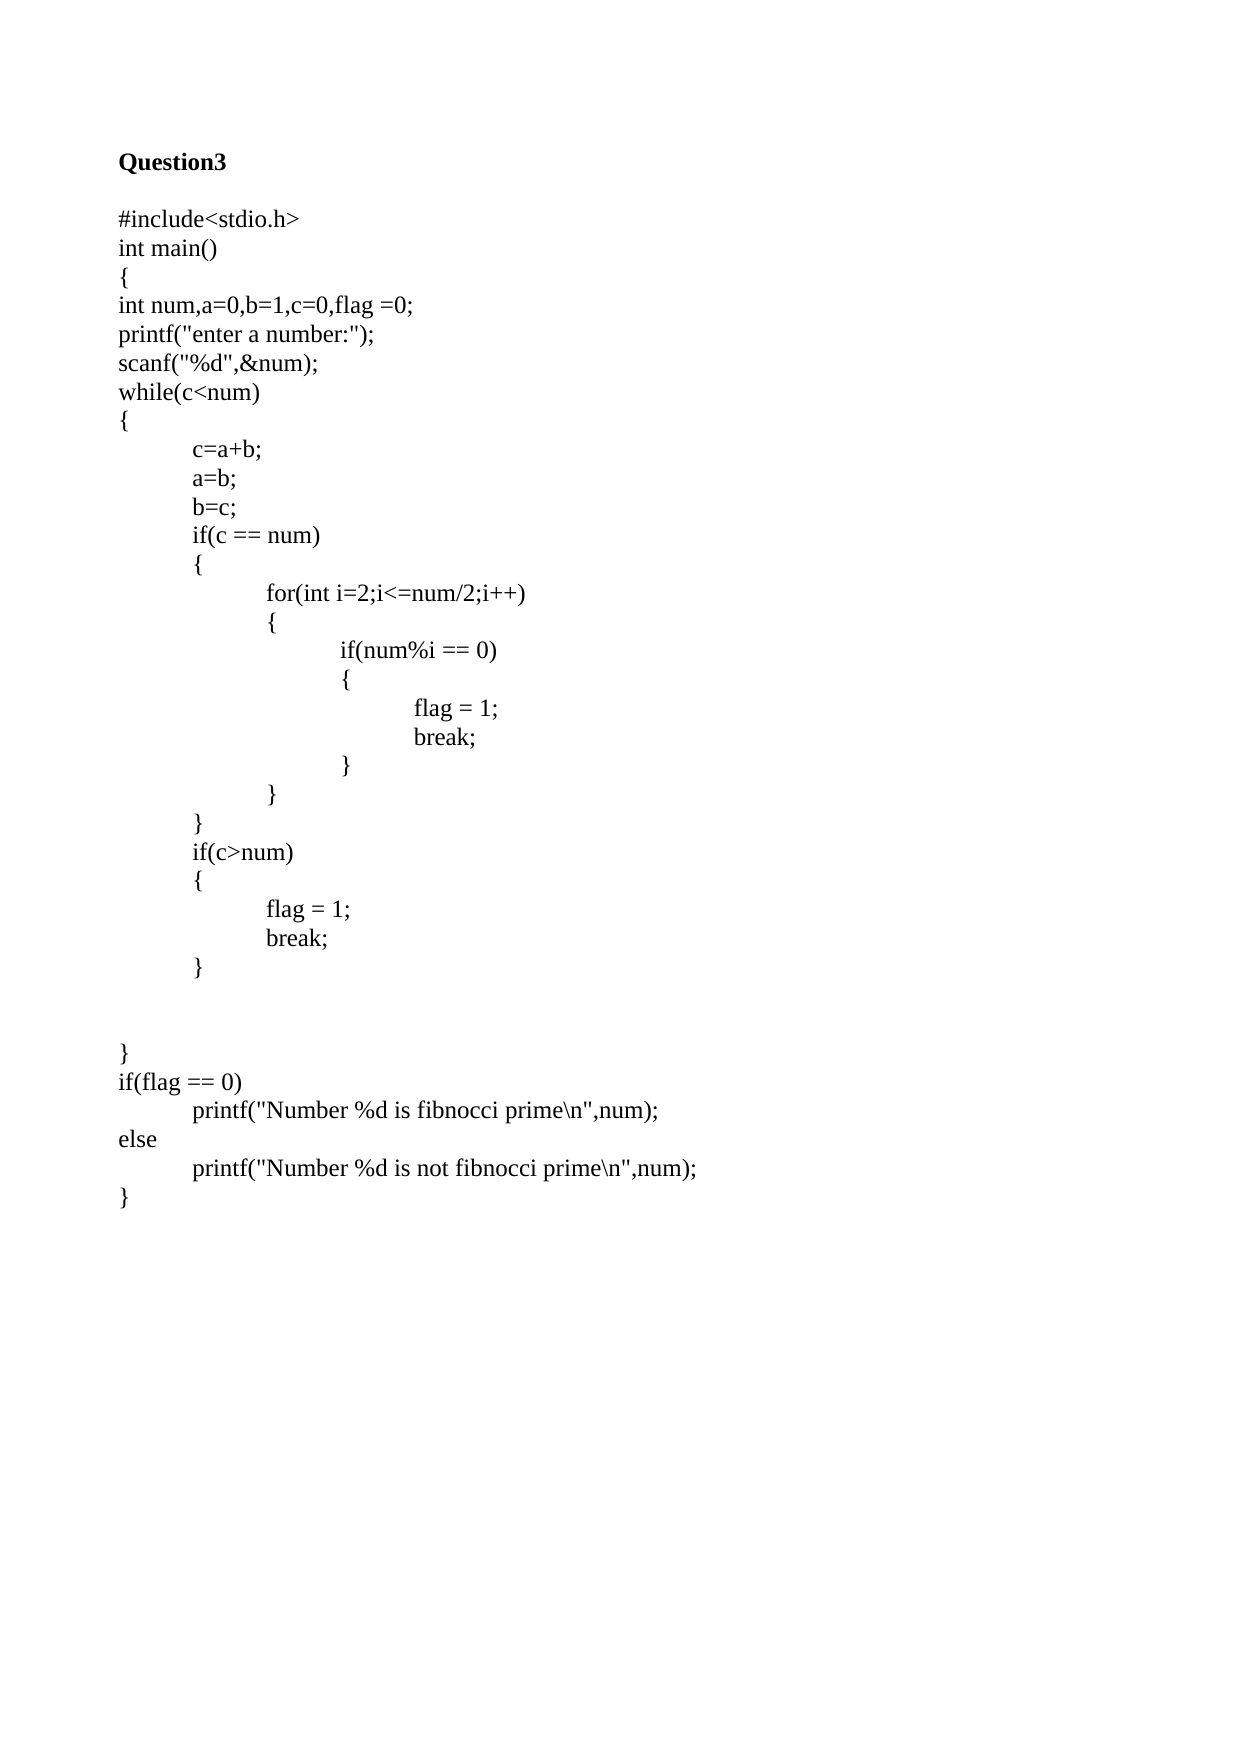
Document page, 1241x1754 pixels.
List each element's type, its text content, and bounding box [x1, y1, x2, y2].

text } [118, 751, 1122, 779]
text { [118, 607, 1122, 636]
text int num,a=0,b=1,c=0,flag =0; [118, 291, 1122, 319]
text if(flag == 0) [118, 1067, 1122, 1096]
text { [118, 406, 1122, 434]
text #include<stdio.h> [118, 204, 1122, 233]
text } [118, 808, 1122, 837]
text a=b; [118, 463, 1122, 492]
text scanf("%d",&num); [118, 348, 1122, 377]
text } [118, 952, 1122, 981]
text if(c>num) [118, 837, 1122, 866]
text } [118, 1038, 1122, 1067]
text break; [118, 923, 1122, 952]
text { [118, 866, 1122, 894]
text if(c == num) [118, 521, 1122, 549]
text c=a+b; [118, 434, 1122, 463]
text { [118, 549, 1122, 578]
text else [118, 1124, 1122, 1153]
text break; [118, 722, 1122, 751]
text { [118, 262, 1122, 291]
text printf("enter a number:"); [118, 319, 1122, 348]
text printf("Number %d is not fibnocci prime\n",num); [118, 1153, 1122, 1182]
text if(num%i == 0) [118, 636, 1122, 664]
text flag = 1; [118, 894, 1122, 923]
text b=c; [118, 492, 1122, 521]
text } [118, 779, 1122, 808]
text printf("Number %d is fibnocci prime\n",num); [118, 1096, 1122, 1124]
text while(c<num) [118, 377, 1122, 406]
text for(int i=2;i<=num/2;i++) [118, 578, 1122, 607]
text } [118, 1182, 1122, 1211]
text int main() [118, 233, 1122, 262]
text Question3 [118, 147, 1122, 176]
text flag = 1; [118, 693, 1122, 722]
text { [118, 664, 1122, 693]
